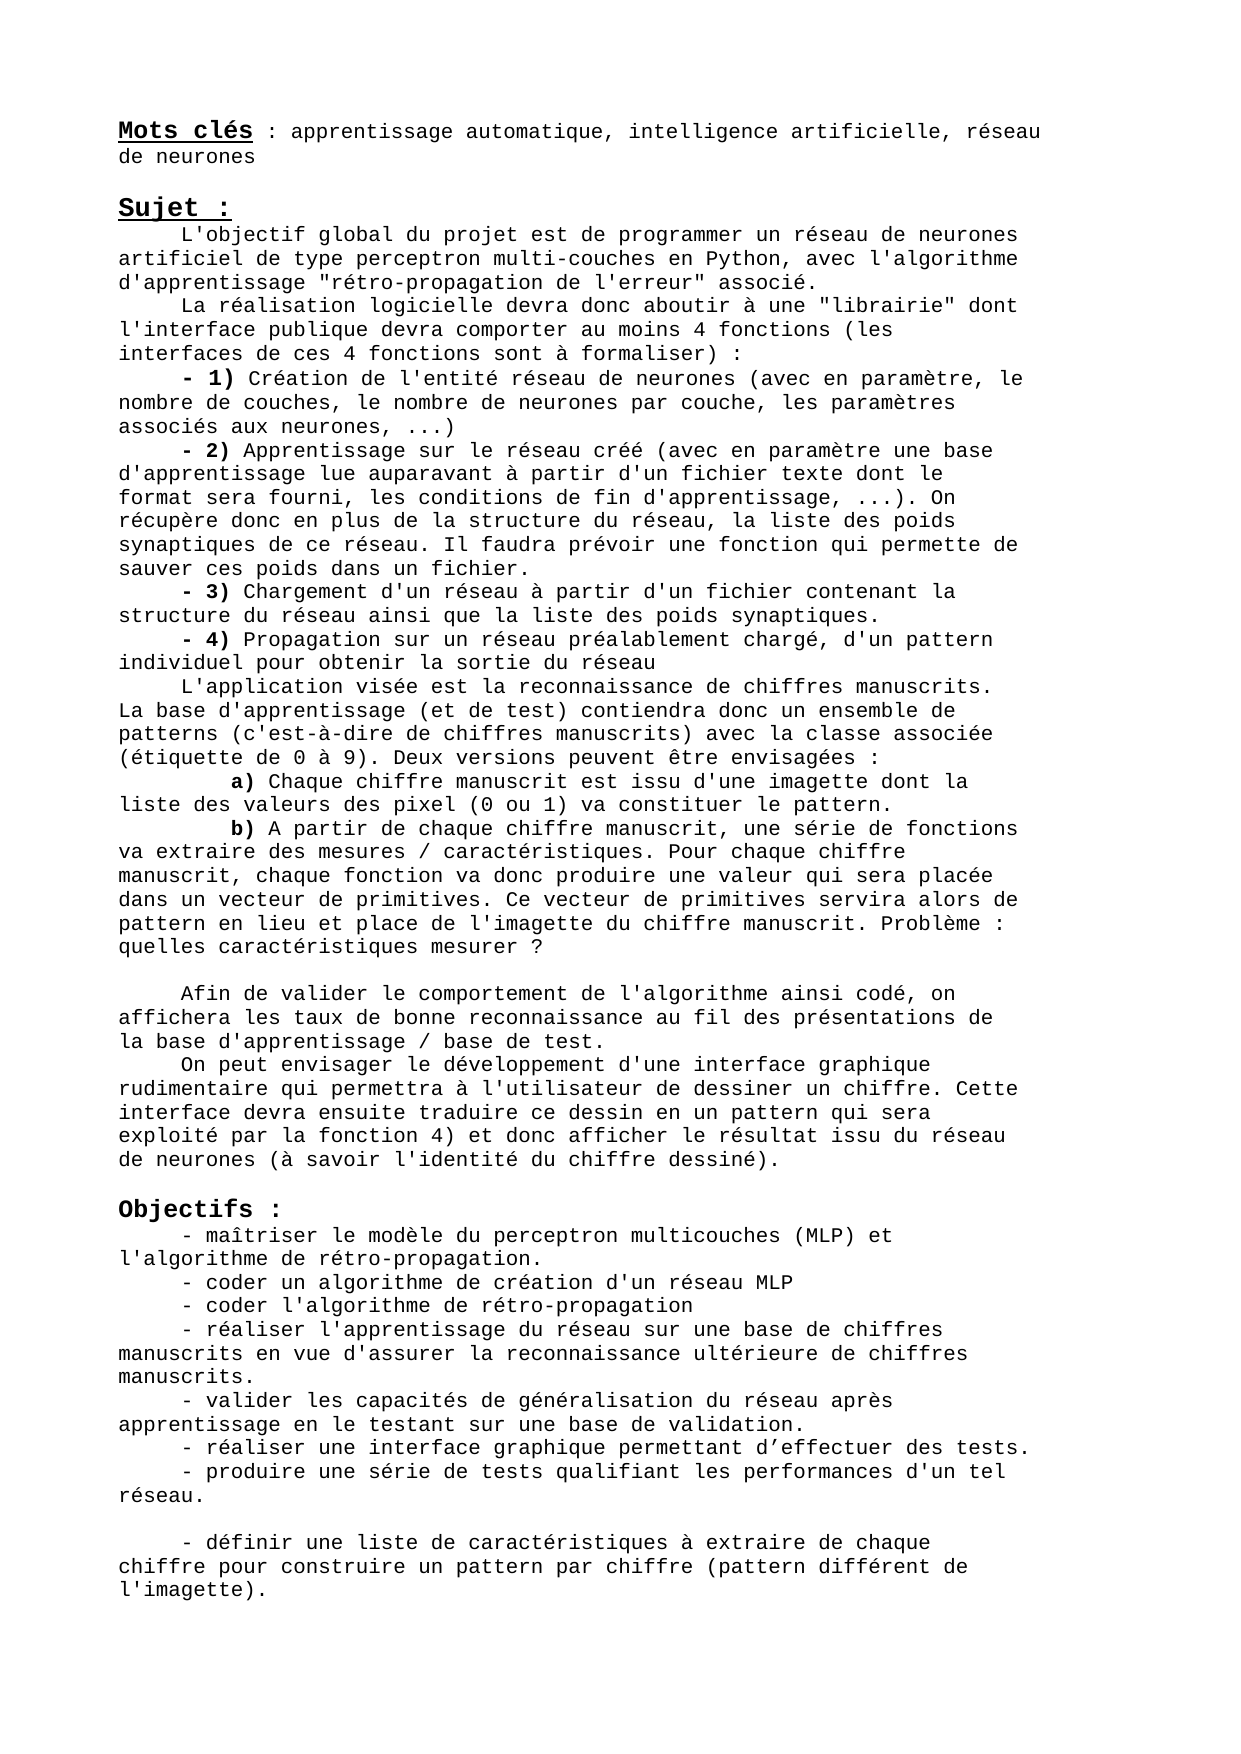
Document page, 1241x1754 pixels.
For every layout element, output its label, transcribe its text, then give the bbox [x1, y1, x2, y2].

text - maîtriser le modèle du perceptron multicouches (MLP) et [118, 1224, 1122, 1248]
text de neurones (à savoir l'identité du chiffre dessiné). [118, 1149, 1122, 1173]
text La base d'apprentissage (et de test) contiendra donc un ensemble de [118, 700, 1122, 723]
text liste des valeurs des pixel (0 ou 1) va constituer le pattern. [118, 794, 1122, 818]
text de neurones [118, 146, 1122, 170]
text Sujet : [118, 194, 1122, 224]
text chiffre pour construire un pattern par chiffre (pattern différent de [118, 1556, 1122, 1579]
text rudimentaire qui permettra à l'utilisateur de dessiner un chiffre. Cette [118, 1078, 1122, 1102]
text b) A partir de chaque chiffre manuscrit, une série de fonctions [118, 818, 1122, 842]
text interface devra ensuite traduire ce dessin en un pattern qui sera [118, 1102, 1122, 1125]
text structure du réseau ainsi que la liste des poids synaptiques. [118, 605, 1122, 629]
text - 2) Apprentissage sur le réseau créé (avec en paramètre une base [118, 439, 1122, 463]
text L'application visée est la reconnaissance de chiffres manuscrits. [118, 676, 1122, 700]
text patterns (c'est-à-dire de chiffres manuscrits) avec la classe associée [118, 723, 1122, 747]
text Objectifs : [118, 1196, 1122, 1224]
text format sera fourni, les conditions de fin d'apprentissage, ...). On [118, 487, 1122, 511]
text individuel pour obtenir la sortie du réseau [118, 652, 1122, 676]
text d'apprentissage lue auparavant à partir d'un fichier texte dont le [118, 463, 1122, 487]
text pattern en lieu et place de l'imagette du chiffre manuscrit. Problème : [118, 912, 1122, 936]
text apprentissage en le testant sur une base de validation. [118, 1414, 1122, 1437]
text - 4) Propagation sur un réseau préalablement chargé, d'un pattern [118, 629, 1122, 652]
text l'imagette). [118, 1579, 1122, 1603]
text - réaliser l'apprentissage du réseau sur une base de chiffres [118, 1319, 1122, 1343]
text - 1) Création de l'entité réseau de neurones (avec en paramètre, le [118, 366, 1122, 392]
text artificiel de type perceptron multi-couches en Python, avec l'algorithme [118, 248, 1122, 272]
text affichera les taux de bonne reconnaissance au fil des présentations de [118, 1007, 1122, 1031]
text l'algorithme de rétro-propagation. [118, 1248, 1122, 1272]
text (étiquette de 0 à 9). Deux versions peuvent être envisagées : [118, 747, 1122, 771]
text La réalisation logicielle devra donc aboutir à une "librairie" dont [118, 295, 1122, 319]
text L'objectif global du projet est de programmer un réseau de neurones [118, 224, 1122, 248]
text interfaces de ces 4 fonctions sont à formaliser) : [118, 343, 1122, 366]
text réseau. [118, 1485, 1122, 1508]
text récupère donc en plus de la structure du réseau, la liste des poids [118, 511, 1122, 534]
text manuscrit, chaque fonction va donc produire une valeur qui sera placée [118, 865, 1122, 889]
text dans un vecteur de primitives. Ce vecteur de primitives servira alors de [118, 889, 1122, 912]
text On peut envisager le développement d'une interface graphique [118, 1054, 1122, 1078]
text sauver ces poids dans un fichier. [118, 558, 1122, 581]
text synaptiques de ce réseau. Il faudra prévoir une fonction qui permette de [118, 534, 1122, 558]
text - définir une liste de caractéristiques à extraire de chaque [118, 1532, 1122, 1556]
text - coder un algorithme de création d'un réseau MLP [118, 1272, 1122, 1296]
text Mots clés : apprentissage automatique, intelligence artificielle, réseau [118, 118, 1122, 146]
text associés aux neurones, ...) [118, 416, 1122, 439]
text manuscrits en vue d'assurer la reconnaissance ultérieure de chiffres [118, 1343, 1122, 1366]
text quelles caractéristiques mesurer ? [118, 936, 1122, 960]
text exploité par la fonction 4) et donc afficher le résultat issu du réseau [118, 1125, 1122, 1149]
text - produire une série de tests qualifiant les performances d'un tel [118, 1461, 1122, 1485]
text - réaliser une interface graphique permettant d’effectuer des tests. [118, 1437, 1122, 1461]
text - coder l'algorithme de rétro-propagation [118, 1296, 1122, 1319]
text - valider les capacités de généralisation du réseau après [118, 1390, 1122, 1414]
text Afin de valider le comportement de l'algorithme ainsi codé, on [118, 983, 1122, 1007]
text d'apprentissage "rétro-propagation de l'erreur" associé. [118, 272, 1122, 295]
text va extraire des mesures / caractéristiques. Pour chaque chiffre [118, 842, 1122, 865]
text nombre de couches, le nombre de neurones par couche, les paramètres [118, 392, 1122, 416]
text la base d'apprentissage / base de test. [118, 1031, 1122, 1054]
text - 3) Chargement d'un réseau à partir d'un fichier contenant la [118, 581, 1122, 605]
text l'interface publique devra comporter au moins 4 fonctions (les [118, 319, 1122, 343]
text a) Chaque chiffre manuscrit est issu d'une imagette dont la [118, 771, 1122, 794]
text manuscrits. [118, 1366, 1122, 1390]
